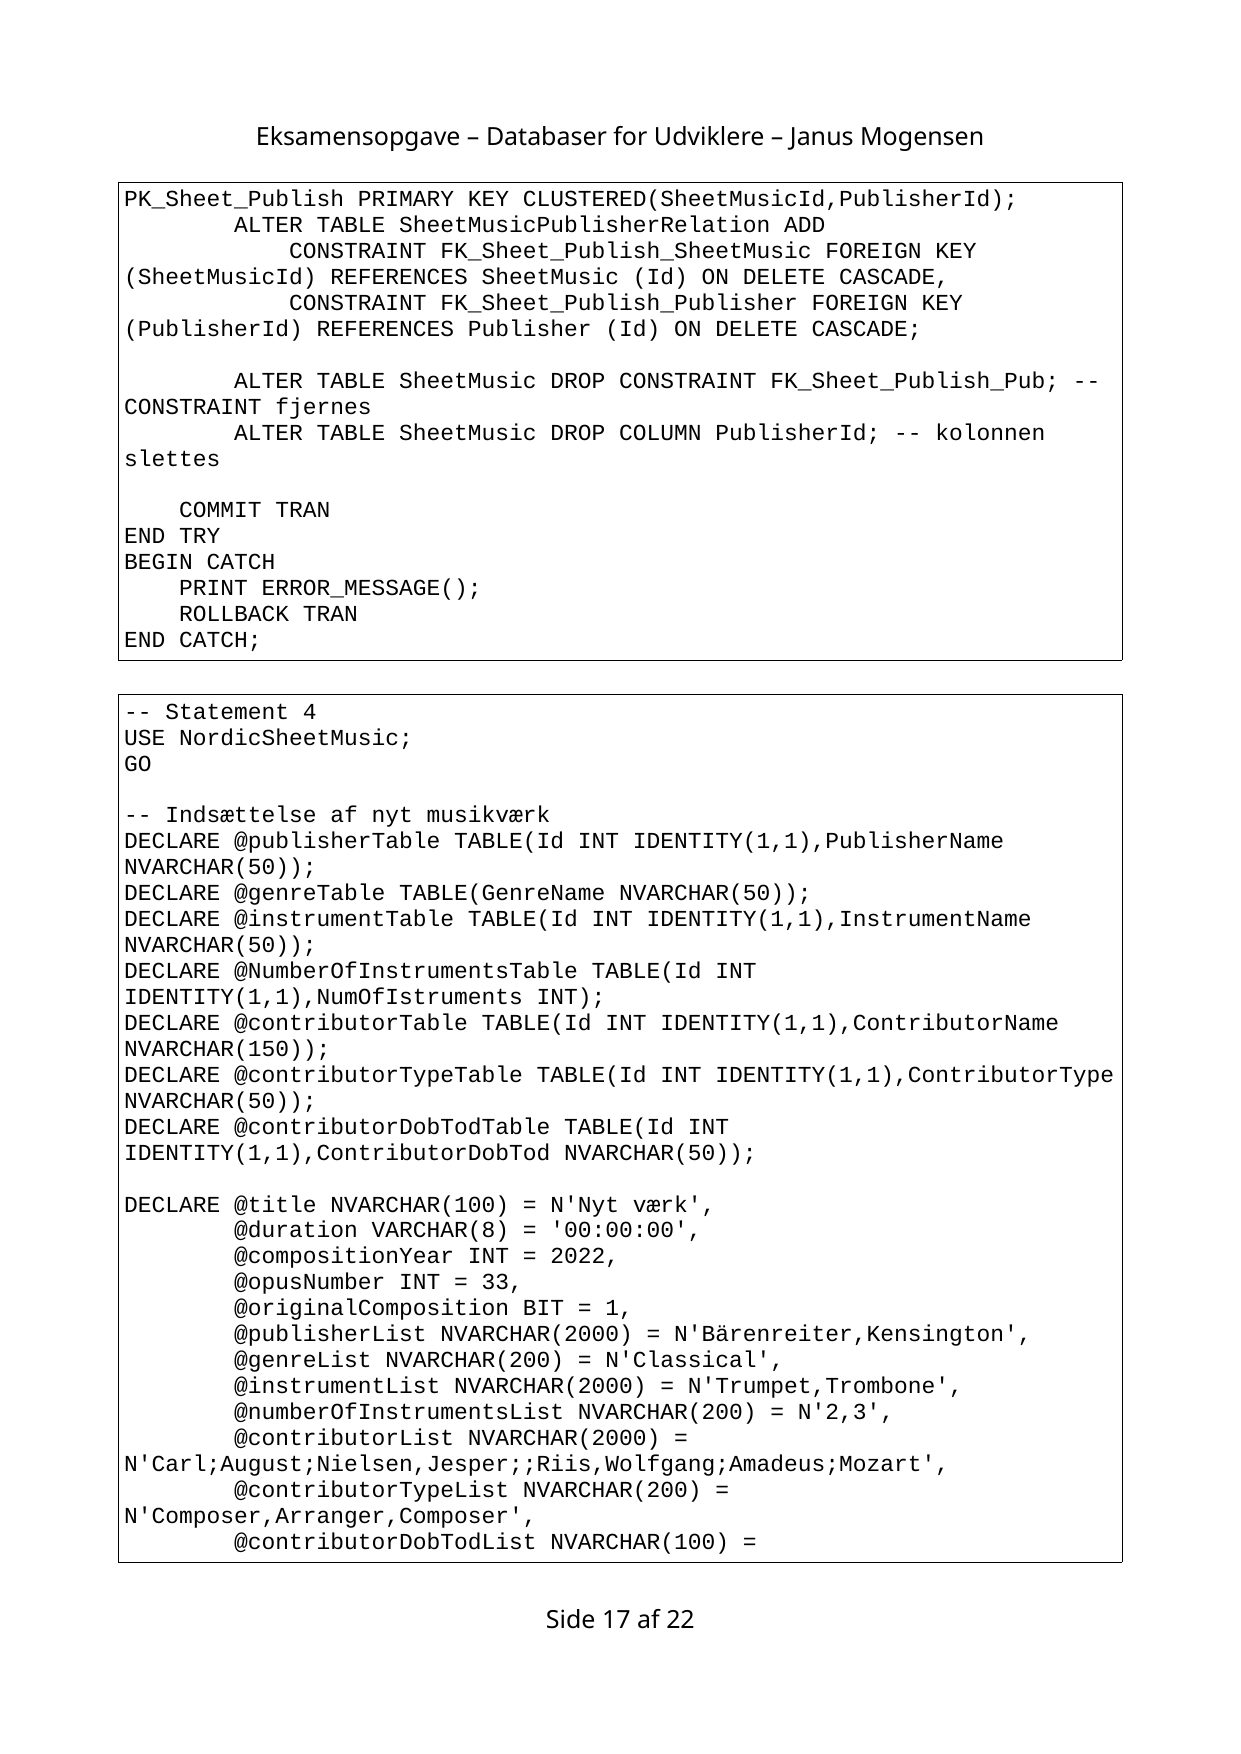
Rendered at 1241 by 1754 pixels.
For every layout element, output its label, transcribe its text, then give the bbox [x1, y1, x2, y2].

table_header -- Statement 4 USE NordicSheetMusic; GO -- Indsættelse af nyt musikværk DECLARE @publisherTable TABLE(Id INT IDENTITY(1,1),PublisherName NVARCHAR(50)); DECLARE @genreTable TABLE(GenreName NVARCHAR(50)); DECLARE @instrumentTable TABLE(Id INT IDENTITY(1,1),InstrumentName NVARCHAR(50)); DECLARE @NumberOfInstrumentsTable TABLE(Id INT IDENTITY(1,1),NumOfIstruments INT); DECLARE @contributorTable TABLE(Id INT IDENTITY(1,1),ContributorName NVARCHAR(150)); DECLARE @contributorTypeTable TABLE(Id INT IDENTITY(1,1),ContributorType NVARCHAR(50)); DECLARE @contributorDobTodTable TABLE(Id INT IDENTITY(1,1),ContributorDobTod NVARCHAR(50)); DECLARE @title NVARCHAR(100) = N'Nyt værk', @duration VARCHAR(8) = '00:00:00', @compositionYear INT = 2022, @opusNumber INT = 33, @originalComposition BIT = 1, @publisherList NVARCHAR(2000) = N'Bärenreiter,Kensington', @genreList NVARCHAR(200) = N'Classical', @instrumentList NVARCHAR(2000) = N'Trumpet,Trombone', @numberOfInstrumentsList NVARCHAR(200) = N'2,3', @contributorList NVARCHAR(2000) = N'Carl;August;Nielsen,Jesper;;Riis,Wolfgang;Amadeus;Mozart', @contributorTypeList NVARCHAR(200) = N'Composer,Arranger,Composer', @contributorDobTodList NVARCHAR(100) = [119, 695, 1122, 1562]
table_header PK_Sheet_Publish PRIMARY KEY CLUSTERED(SheetMusicId,PublisherId); ALTER TABLE SheetMusicPublisherRelation ADD CONSTRAINT FK_Sheet_Publish_SheetMusic FOREIGN KEY (SheetMusicId) REFERENCES SheetMusic (Id) ON DELETE CASCADE, CONSTRAINT FK_Sheet_Publish_Publisher FOREIGN KEY (PublisherId) REFERENCES Publisher (Id) ON DELETE CASCADE; ALTER TABLE SheetMusic DROP CONSTRAINT FK_Sheet_Publish_Pub; -- CONSTRAINT fjernes ALTER TABLE SheetMusic DROP COLUMN PublisherId; -- kolonnen slettes COMMIT TRAN END TRY BEGIN CATCH PRINT ERROR_MESSAGE(); ROLLBACK TRAN END CATCH; [119, 183, 1122, 660]
